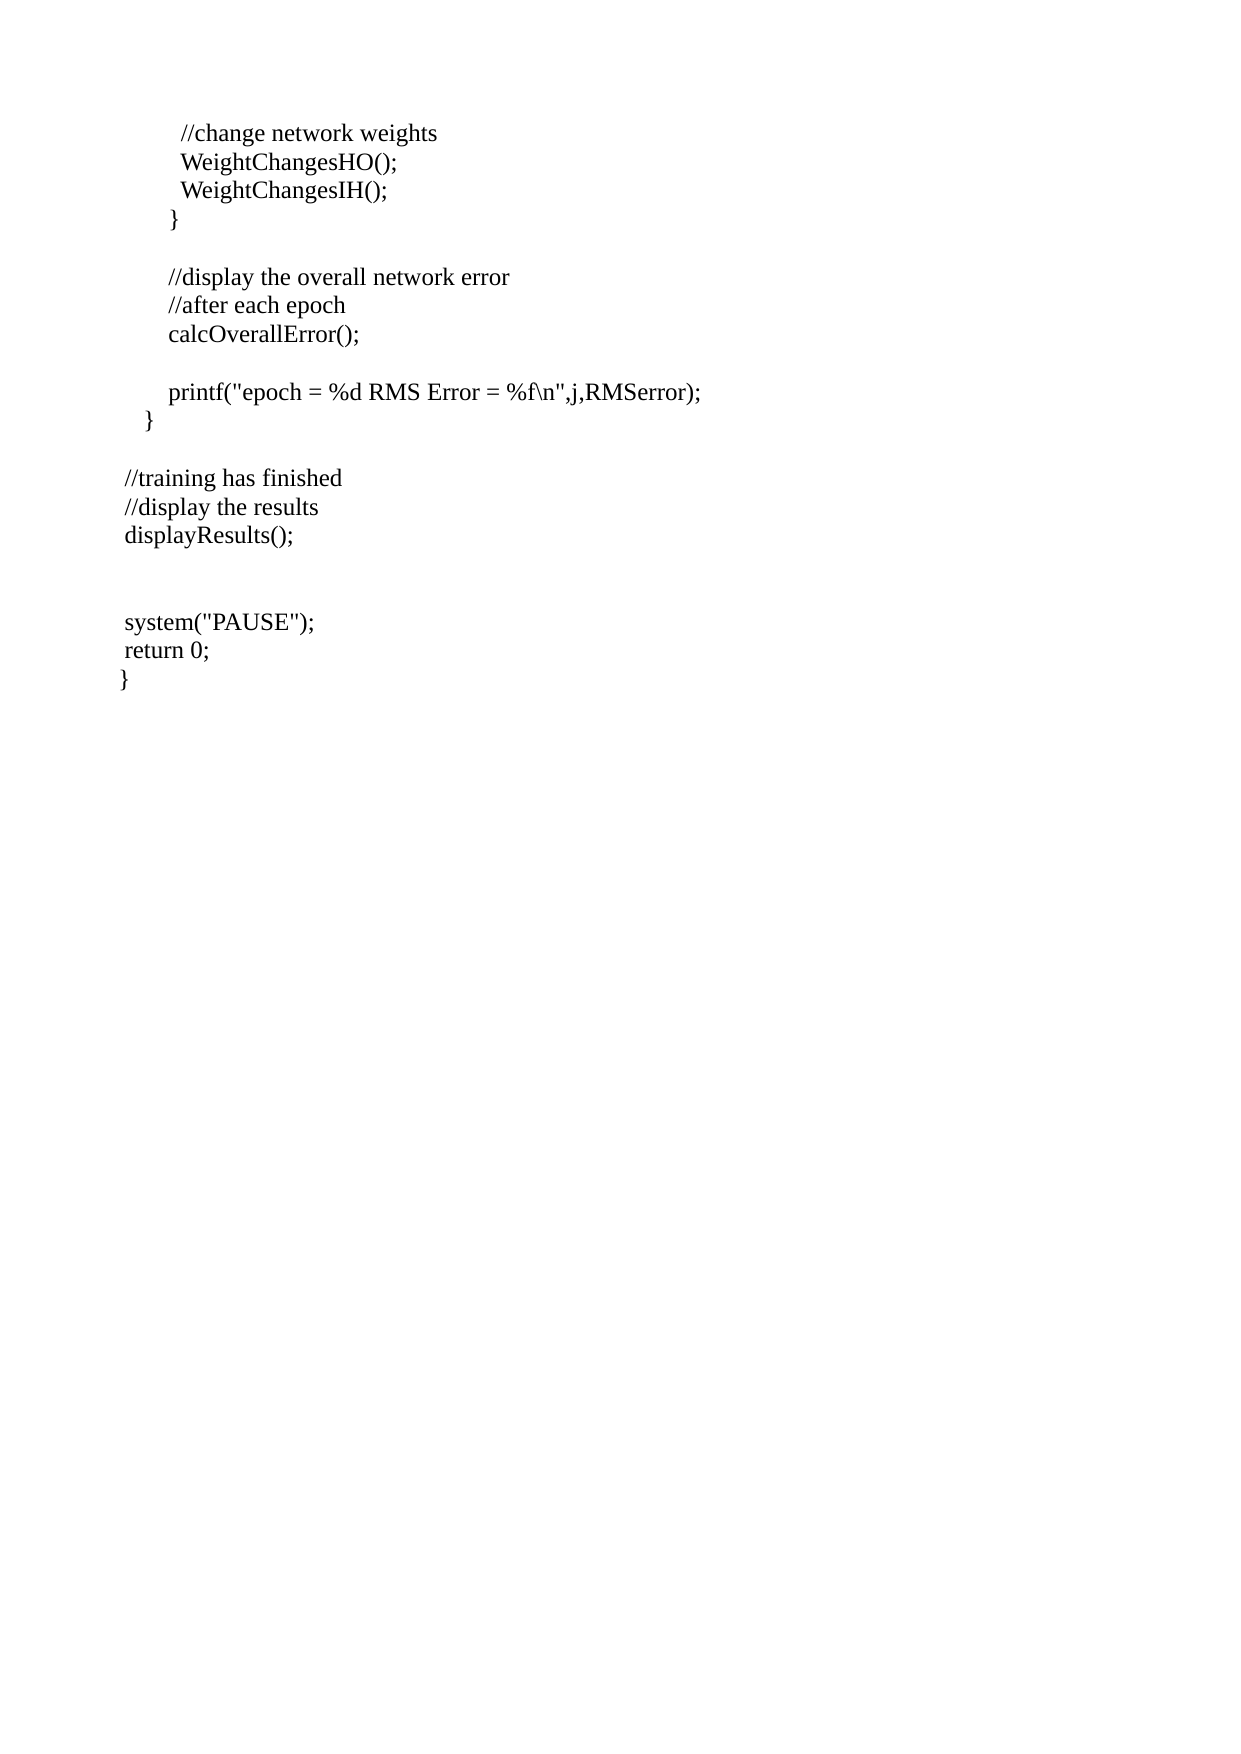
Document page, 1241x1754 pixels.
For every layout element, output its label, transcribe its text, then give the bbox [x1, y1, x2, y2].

text } [118, 204, 1122, 233]
text } [118, 664, 1122, 693]
text displayResults(); [118, 521, 1122, 549]
text WeightChangesIH(); [118, 176, 1122, 204]
text //display the overall network error [118, 262, 1122, 291]
text //after each epoch [118, 291, 1122, 319]
text calcOverallError(); [118, 319, 1122, 348]
text } [118, 406, 1122, 434]
text //display the results [118, 492, 1122, 521]
text system("PAUSE"); [118, 607, 1122, 636]
text return 0; [118, 636, 1122, 664]
text WeightChangesHO(); [118, 147, 1122, 176]
text //training has finished [118, 463, 1122, 492]
text printf("epoch = %d RMS Error = %f\n",j,RMSerror); [118, 377, 1122, 406]
text //change network weights [118, 118, 1122, 147]
